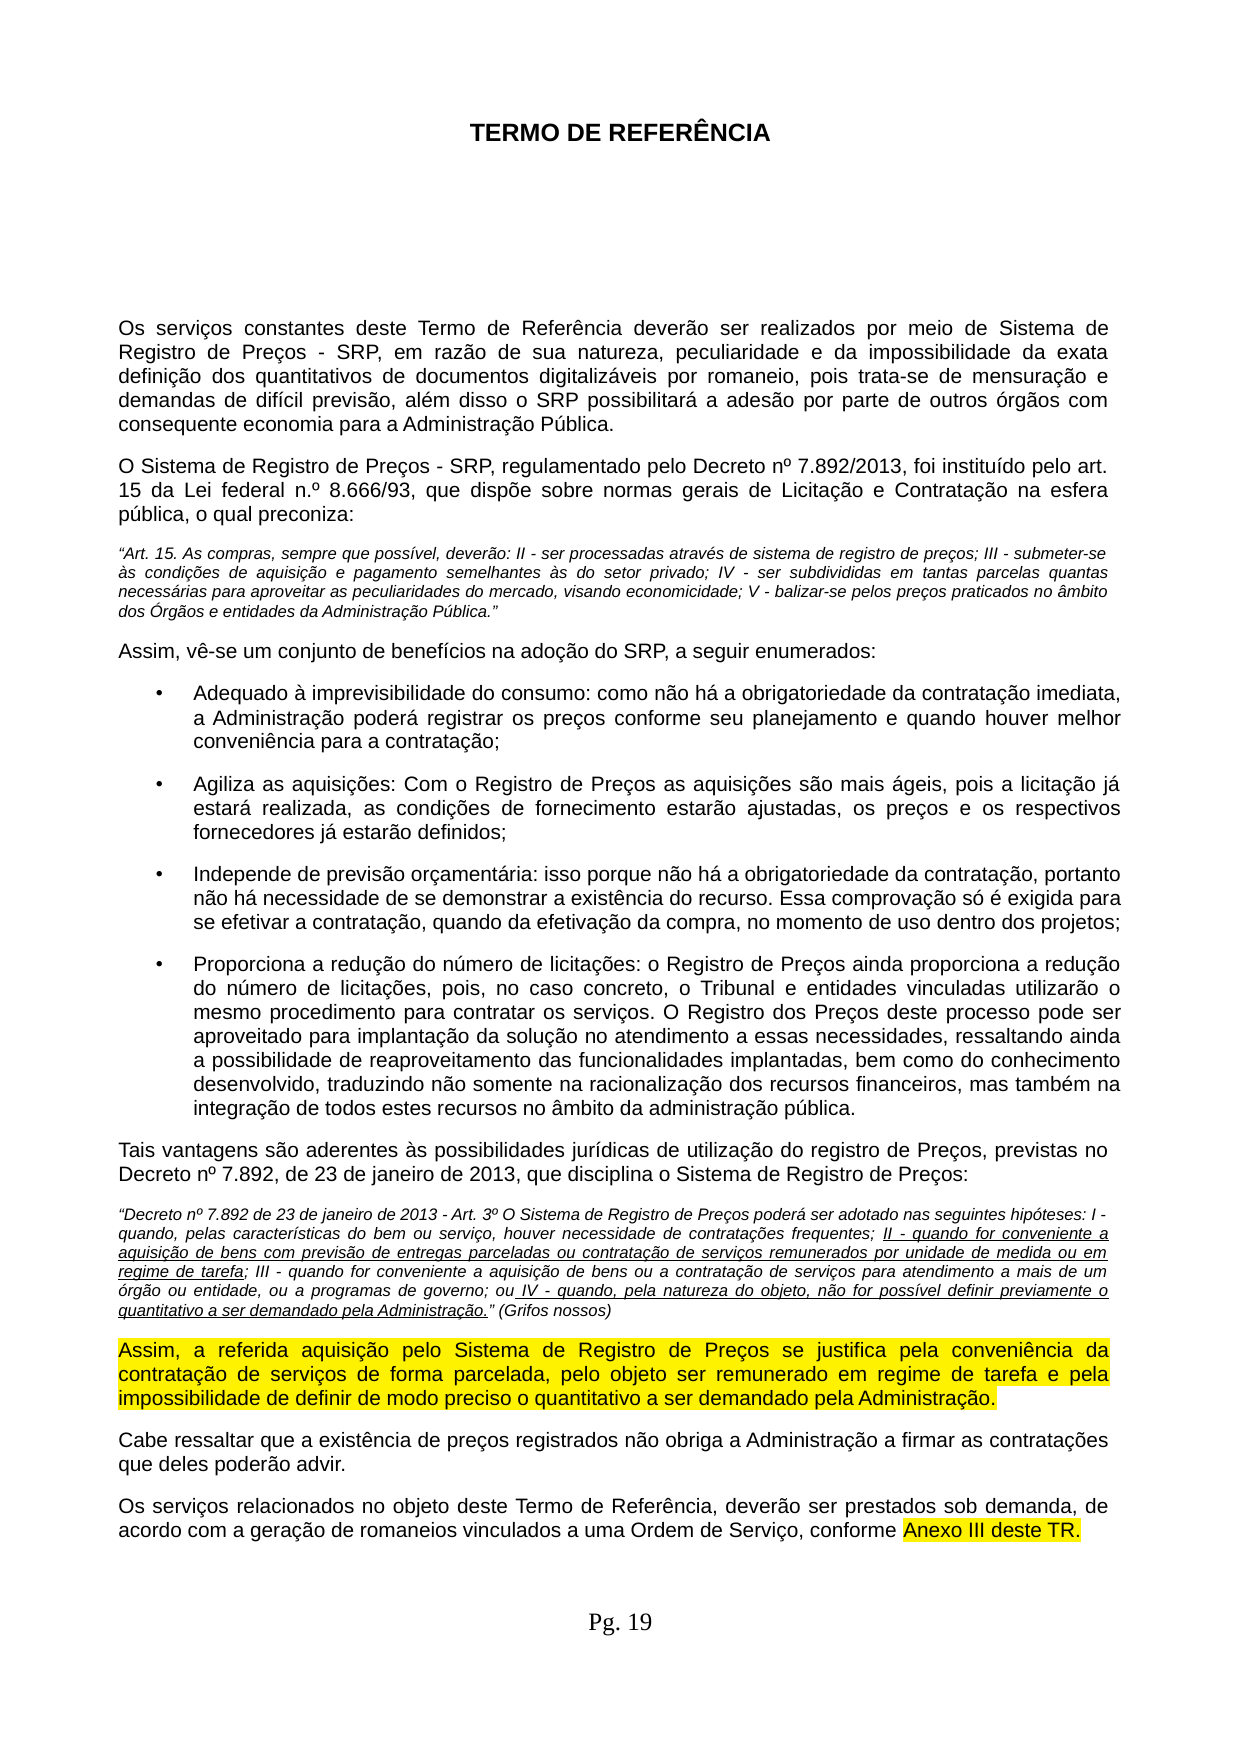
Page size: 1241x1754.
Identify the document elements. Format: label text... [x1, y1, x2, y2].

text O Sistema de Registro de Preços - SRP, regulamentado pelo Decreto nº 7.892/2013, foi instituído pelo art. 15 da Lei federal n.º 8.666/93, que dispõe sobre normas gerais de Licitação e Contratação na esfera pública, o qual preconiza: [118, 454, 1110, 526]
list Proporciona a redução do número de licitações: o Registro de Preços ainda proporciona a redução do número de licitações, pois, no caso concreto, o Tribunal e entidades vinculadas utilizarão o mesmo procedimento para contratar os serviços. O Registro dos Preços deste processo pode ser aproveitado para implantação da solução no atendimento a essas necessidades, ressaltando ainda a possibilidade de reaproveitamento das funcionalidades implantadas, bem como do conhecimento desenvolvido, traduzindo não somente na racionalização dos recursos financeiros, mas também na integração de todos estes recursos no âmbito da administração pública. [156, 952, 1122, 1120]
list Agiliza as aquisições: Com o Registro de Preços as aquisições são mais ágeis, pois a licitação já estará realizada, as condições de fornecimento estarão ajustadas, os preços e os respectivos fornecedores já estarão definidos; [156, 772, 1122, 843]
text Assim, vê-se um conjunto de benefícios na adoção do SRP, a seguir enumerados: [118, 639, 1110, 663]
text Tais vantagens são aderentes às possibilidades jurídicas de utilização do registro de Preços, previstas no Decreto nº 7.892, de 23 de janeiro de 2013, que disciplina o Sistema de Registro de Preços: [118, 1138, 1110, 1186]
text “Art. 15. As compras, sempre que possível, deverão: II - ser processadas através de sistema de registro de preços; III - submeter-se às condições de aquisição e pagamento semelhantes às do setor privado; IV - ser subdivididas em tantas parcelas quantas necessárias para aproveitar as peculiaridades do mercado, visando economicidade; V - balizar-se pelos preços praticados no âmbito dos Órgãos e entidades da Administração Pública.” [118, 544, 1110, 621]
text Os serviços constantes deste Termo de Referência deverão ser realizados por meio de Sistema de Registro de Preços - SRP, em razão de sua natureza, peculiaridade e da impossibilidade da exata definição dos quantitativos de documentos digitalizáveis por romaneio, pois trata-se de mensuração e demandas de difícil previsão, além disso o SRP possibilitará a adesão por parte de outros órgãos com consequente economia para a Administração Pública. [118, 316, 1110, 435]
text Assim, a referida aquisição pelo Sistema de Registro de Preços se justifica pela conveniência da contratação de serviços de forma parcelada, pelo objeto ser remunerado em regime de tarefa e pela impossibilidade de definir de modo preciso o quantitativo a ser demandado pela Administração. [118, 1338, 1110, 1410]
text Os serviços relacionados no objeto deste Termo de Referência, deverão ser prestados sob demanda, de acordo com a geração de romaneios vinculados a uma Ordem de Serviço, conforme Anexo III deste TR. [118, 1494, 1110, 1542]
text “Decreto nº 7.892 de 23 de janeiro de 2013 - Art. 3º O Sistema de Registro de Preços poderá ser adotado nas seguintes hipóteses: I - quando, pelas características do bem ou serviço, houver necessidade de contratações frequentes; II - quando for conveniente a aquisição de bens com previsão de entregas parceladas ou contratação de serviços remunerados por unidade de medida ou em regime de tarefa; III - quando for conveniente a aquisição de bens ou a contratação de serviços para atendimento a mais de um órgão ou entidade, ou a programas de governo; ou IV - quando, pela natureza do objeto, não for possível definir previamente o quantitativo a ser demandado pela Administração.” (Grifos nossos) [118, 1204, 1110, 1319]
list Adequado à imprevisibilidade do consumo: como não há a obrigatoriedade da contratação imediata, a Administração poderá registrar os preços conforme seu planejamento e quando houver melhor conveniência para a contratação; [156, 681, 1122, 753]
text Cabe ressaltar que a existência de preços registrados não obriga a Administração a firmar as contratações que deles poderão advir. [118, 1428, 1110, 1476]
list Independe de previsão orçamentária: isso porque não há a obrigatoriedade da contratação, portanto não há necessidade de se demonstrar a existência do recurso. Essa comprovação só é exigida para se efetivar a contratação, quando da efetivação da compra, no momento de uso dentro dos projetos; [156, 862, 1122, 934]
